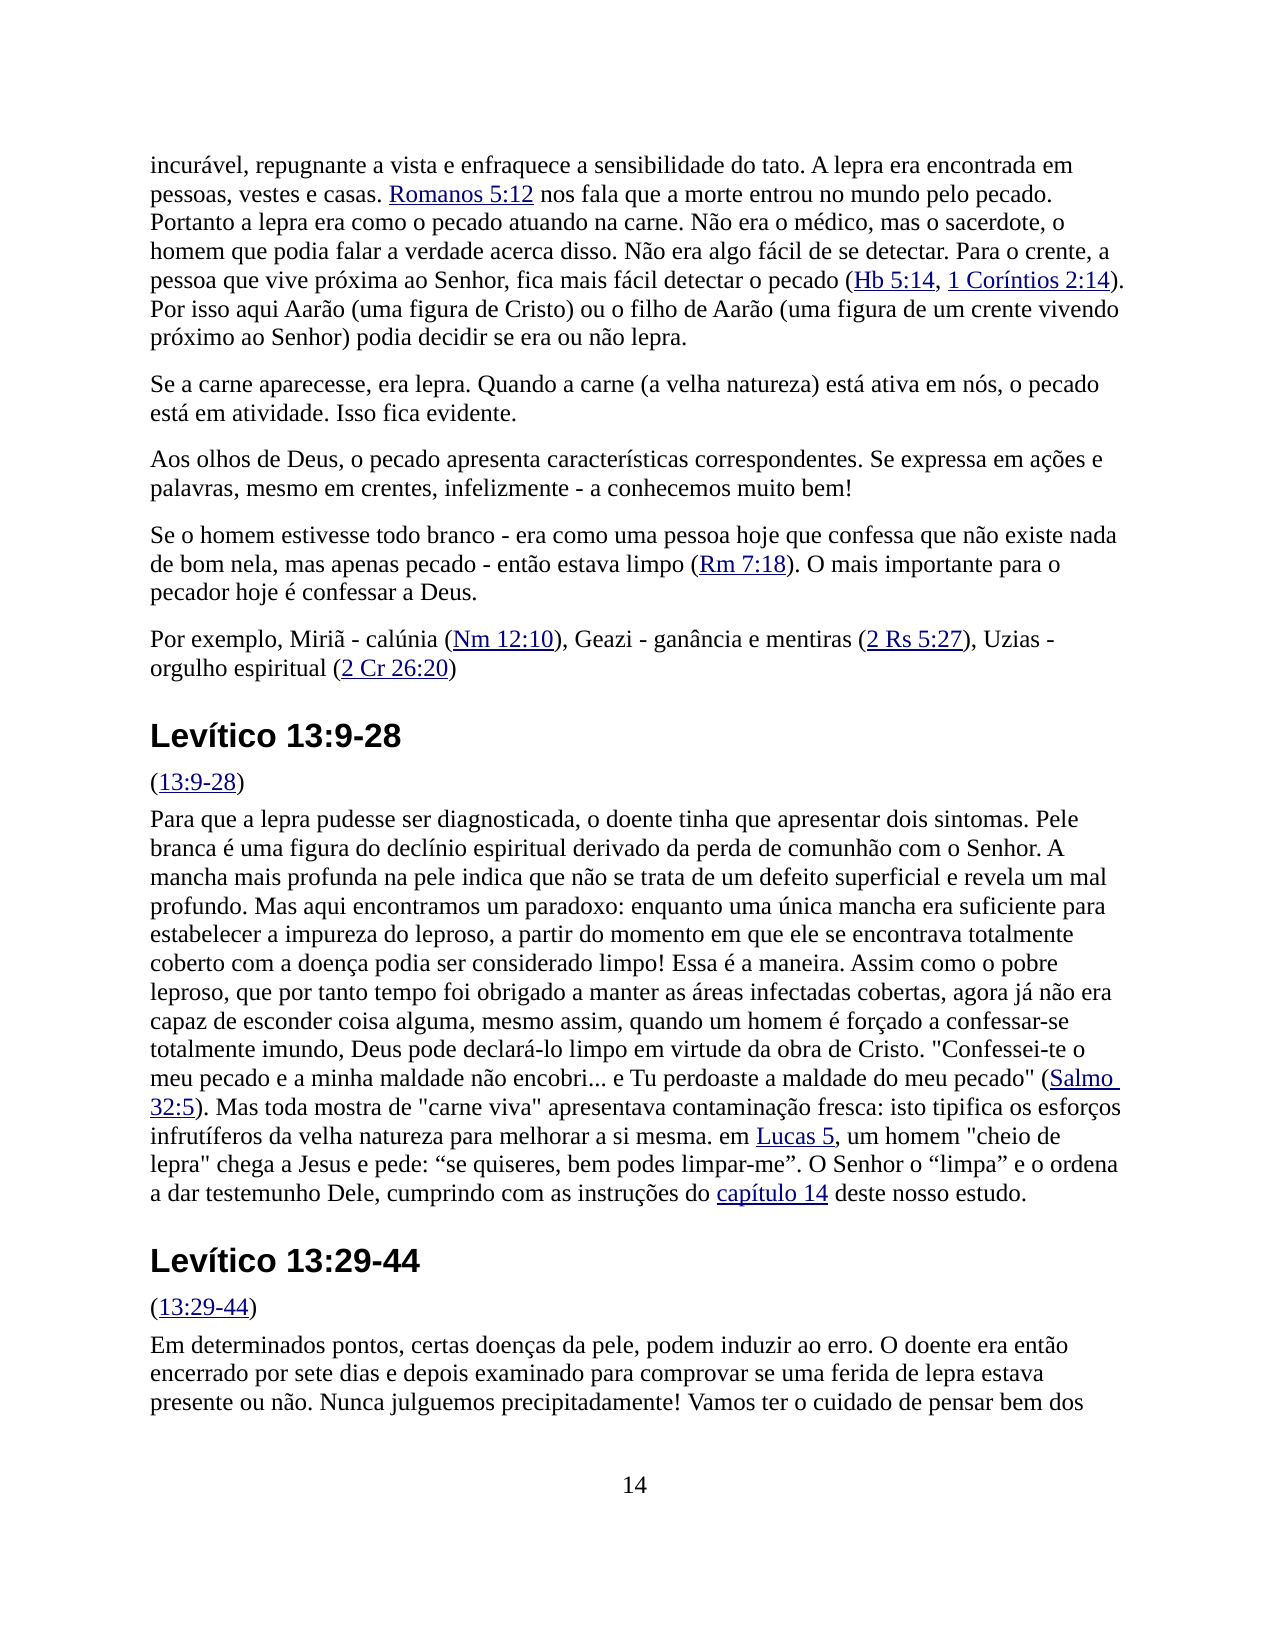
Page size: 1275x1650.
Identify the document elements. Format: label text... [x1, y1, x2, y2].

text Se o homem estivesse todo branco - era como uma pessoa hoje que confessa que não existe nada de bom nela, mas apenas pecado - então estava limpo (Rm 7:18). O mais importante para o pecador hoje é confessar a Deus. [150, 520, 1125, 606]
text Para que a lepra pudesse ser diagnosticada, o doente tinha que apresentar dois sintomas. Pele branca é uma figura do declínio espiritual derivado da perda de comunhão com o Senhor. A mancha mais profunda na pele indica que não se trata de um defeito superficial e revela um mal profundo. Mas aqui encontramos um paradoxo: enquanto uma única mancha era suficiente para estabelecer a impureza do leproso, a partir do momento em que ele se encontrava totalmente coberto com a doença podia ser considerado limpo! Essa é a maneira. Assim como o pobre leproso, que por tanto tempo foi obrigado a manter as áreas infectadas cobertas, agora já não era capaz de esconder coisa alguma, mesmo assim, quando um homem é forçado a confessar-se totalmente imundo, Deus pode declará-lo limpo em virtude da obra de Cristo. "Confessei-te o meu pecado e a minha maldade não encobri... e Tu perdoaste a maldade do meu pecado" (Salmo 32:5). Mas toda mostra de "carne viva" apresentava contaminação fresca: isto tipifica os esforços infrutíferos da velha natureza para melhorar a si mesma. em Lucas 5, um homem "cheio de lepra" chega a Jesus e pede: “se quiseres, bem podes limpar-me”. O Senhor o “limpa” e o ordena a dar testemunho Dele, cumprindo com as instruções do capítulo 14 deste nosso estudo. [150, 804, 1125, 1207]
text (13:29-44) [150, 1292, 1125, 1321]
text (13:9-28) [150, 767, 1125, 796]
text Se a carne aparecesse, era lepra. Quando a carne (a velha natureza) está ativa em nós, o pecado está em atividade. Isso fica evidente. [150, 369, 1125, 427]
text Aos olhos de Deus, o pecado apresenta características correspondentes. Se expressa em ações e palavras, mesmo em crentes, infelizmente - a conhecemos muito bem! [150, 444, 1125, 502]
subtitle Levítico 13:29-44 [150, 1241, 1125, 1279]
text Por exemplo, Miriã - calúnia (Nm 12:10), Geazi - ganância e mentiras (2 Rs 5:27), Uzias - orgulho espiritual (2 Cr 26:20) [150, 624, 1125, 682]
text incurável, repugnante a vista e enfraquece a sensibilidade do tato. A lepra era encontrada em pessoas, vestes e casas. Romanos 5:12 nos fala que a morte entrou no mundo pelo pecado. Portanto a lepra era como o pecado atuando na carne. Não era o médico, mas o sacerdote, o homem que podia falar a verdade acerca disso. Não era algo fácil de se detectar. Para o crente, a pessoa que vive próxima ao Senhor, fica mais fácil detectar o pecado (Hb 5:14, 1 Coríntios 2:14). Por isso aqui Aarão (uma figura de Cristo) ou o filho de Aarão (uma figura de um crente vivendo próximo ao Senhor) podia decidir se era ou não lepra. [150, 150, 1125, 351]
subtitle Levítico 13:9-28 [150, 716, 1125, 754]
text Em determinados pontos, certas doenças da pele, podem induzir ao erro. O doente era então encerrado por sete dias e depois examinado para comprovar se uma ferida de lepra estava presente ou não. Nunca julguemos precipitadamente! Vamos ter o cuidado de pensar bem dos [150, 1330, 1125, 1416]
